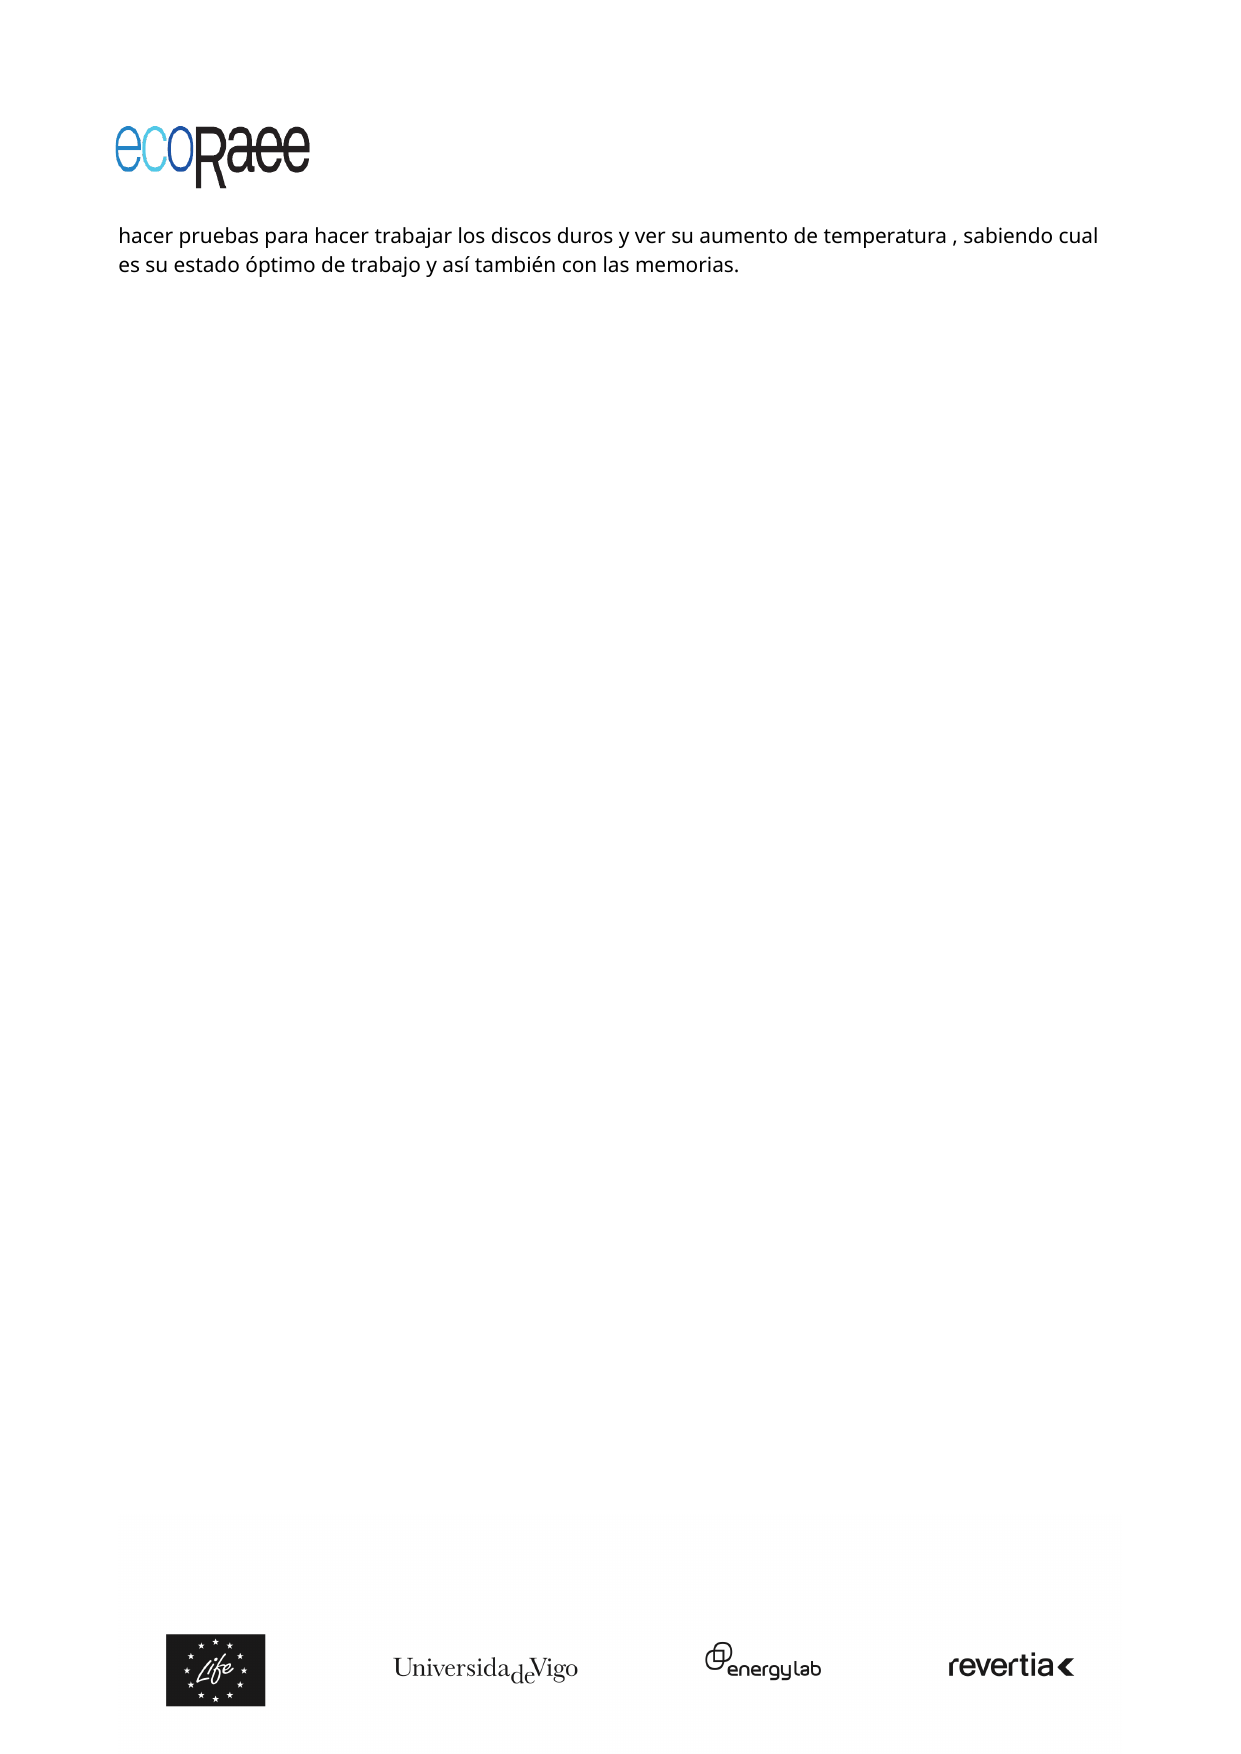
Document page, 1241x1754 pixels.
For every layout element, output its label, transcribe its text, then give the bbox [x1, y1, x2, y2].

picture [118, 1514, 1123, 1754]
text hacer pruebas para hacer trabajar los discos duros y ver su aumento de temperatura , sabiendo cual es su estado óptimo de trabajo y así también con las memorias. [118, 221, 1122, 278]
picture [114, 124, 311, 190]
